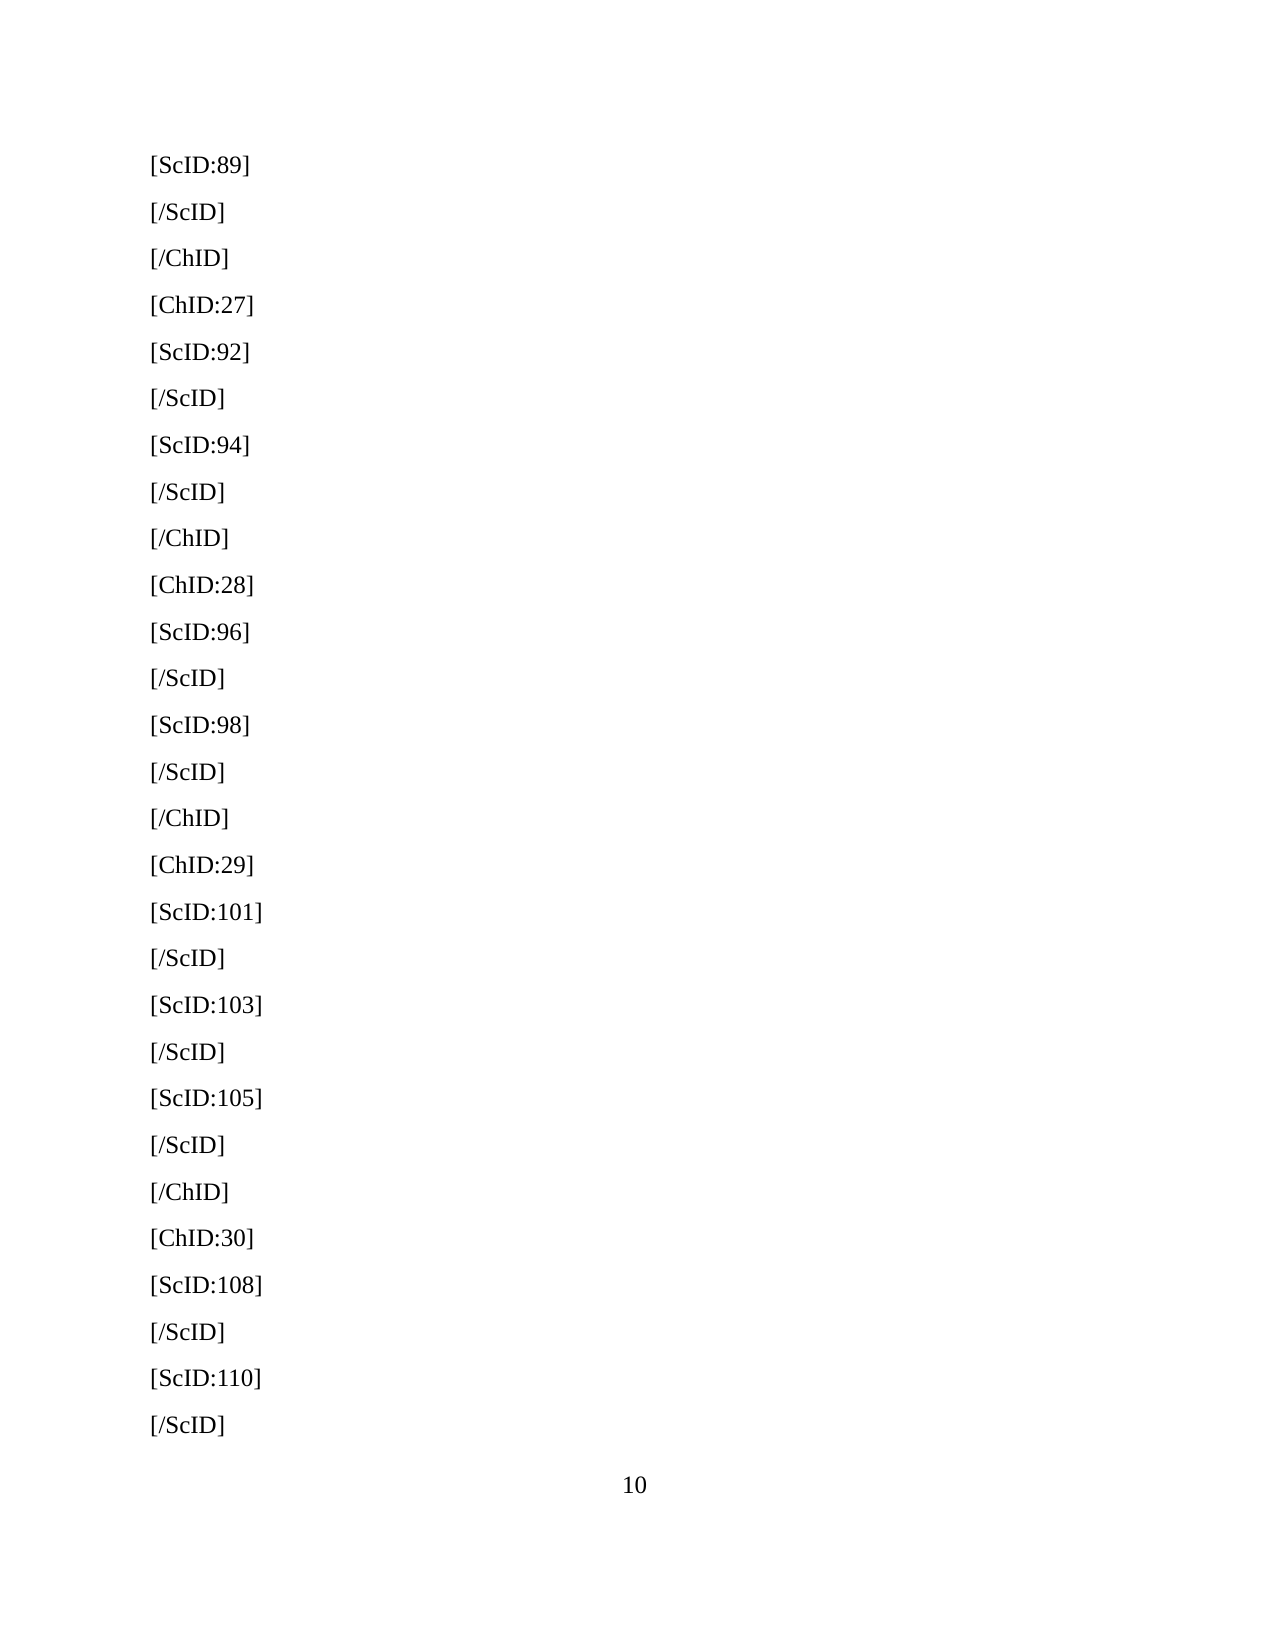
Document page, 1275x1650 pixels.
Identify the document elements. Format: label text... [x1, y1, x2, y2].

text [ChID:27] [150, 290, 1125, 319]
text [ScID:108] [150, 1270, 1125, 1299]
text [/ScID] [150, 197, 1125, 225]
text [/ScID] [150, 477, 1125, 505]
text [/ScID] [150, 1410, 1125, 1439]
text [ScID:101] [150, 897, 1125, 925]
text [ScID:110] [150, 1363, 1125, 1392]
text [/ScID] [150, 383, 1125, 412]
text [/ChID] [150, 1177, 1125, 1205]
text [ScID:105] [150, 1083, 1125, 1112]
text [/ScID] [150, 1037, 1125, 1065]
text [/ScID] [150, 1130, 1125, 1159]
text [/ScID] [150, 1317, 1125, 1345]
text [/ScID] [150, 757, 1125, 785]
text [ChID:29] [150, 850, 1125, 879]
text [ScID:98] [150, 710, 1125, 739]
text [ChID:30] [150, 1223, 1125, 1252]
text [/ChID] [150, 523, 1125, 552]
text [/ScID] [150, 943, 1125, 972]
text [ChID:28] [150, 570, 1125, 599]
text [/ChID] [150, 243, 1125, 272]
text [ScID:89] [150, 150, 1125, 179]
text [ScID:96] [150, 617, 1125, 645]
text [ScID:92] [150, 337, 1125, 365]
text [ScID:94] [150, 430, 1125, 459]
text [ScID:103] [150, 990, 1125, 1019]
text [/ScID] [150, 663, 1125, 692]
text [/ChID] [150, 803, 1125, 832]
